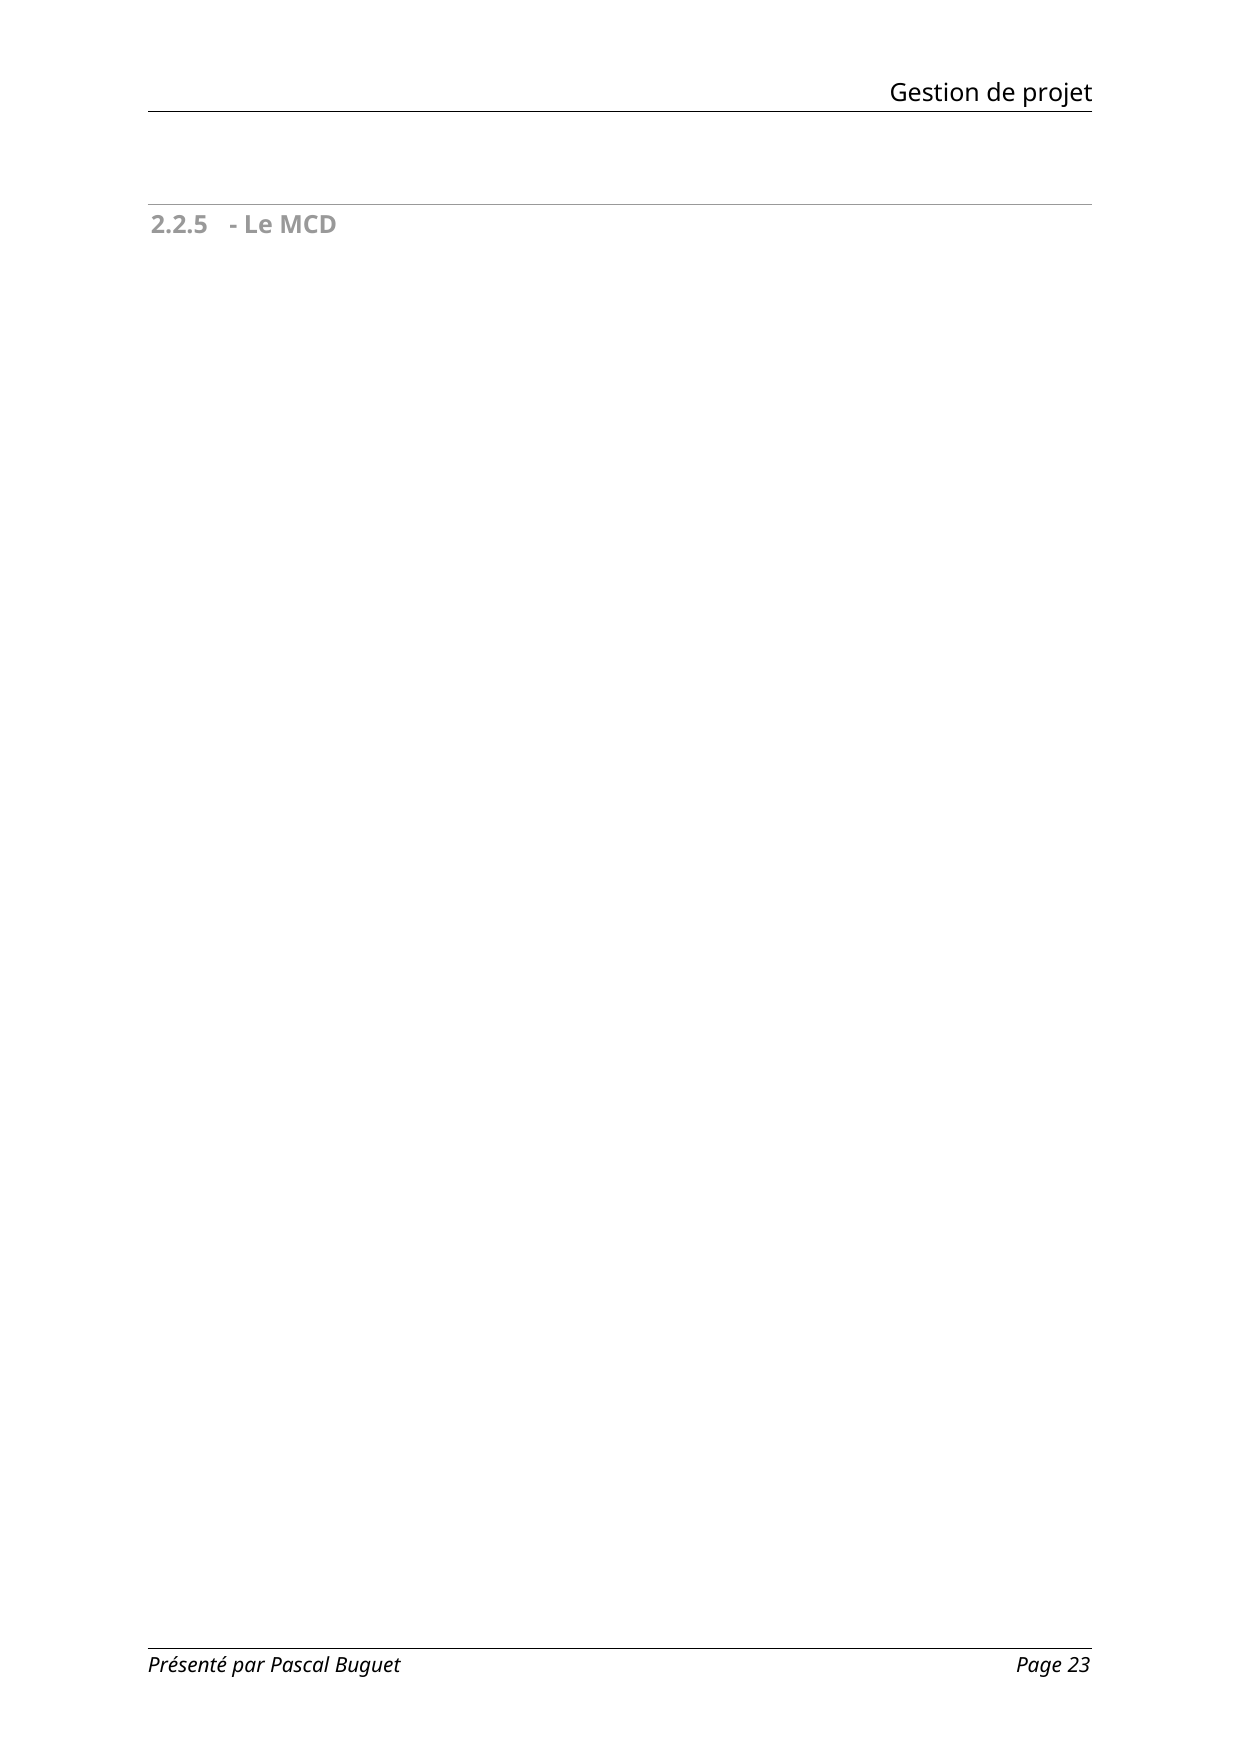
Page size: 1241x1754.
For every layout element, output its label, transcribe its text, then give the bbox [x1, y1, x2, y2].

subtitle - Le MCD [148, 205, 1092, 244]
